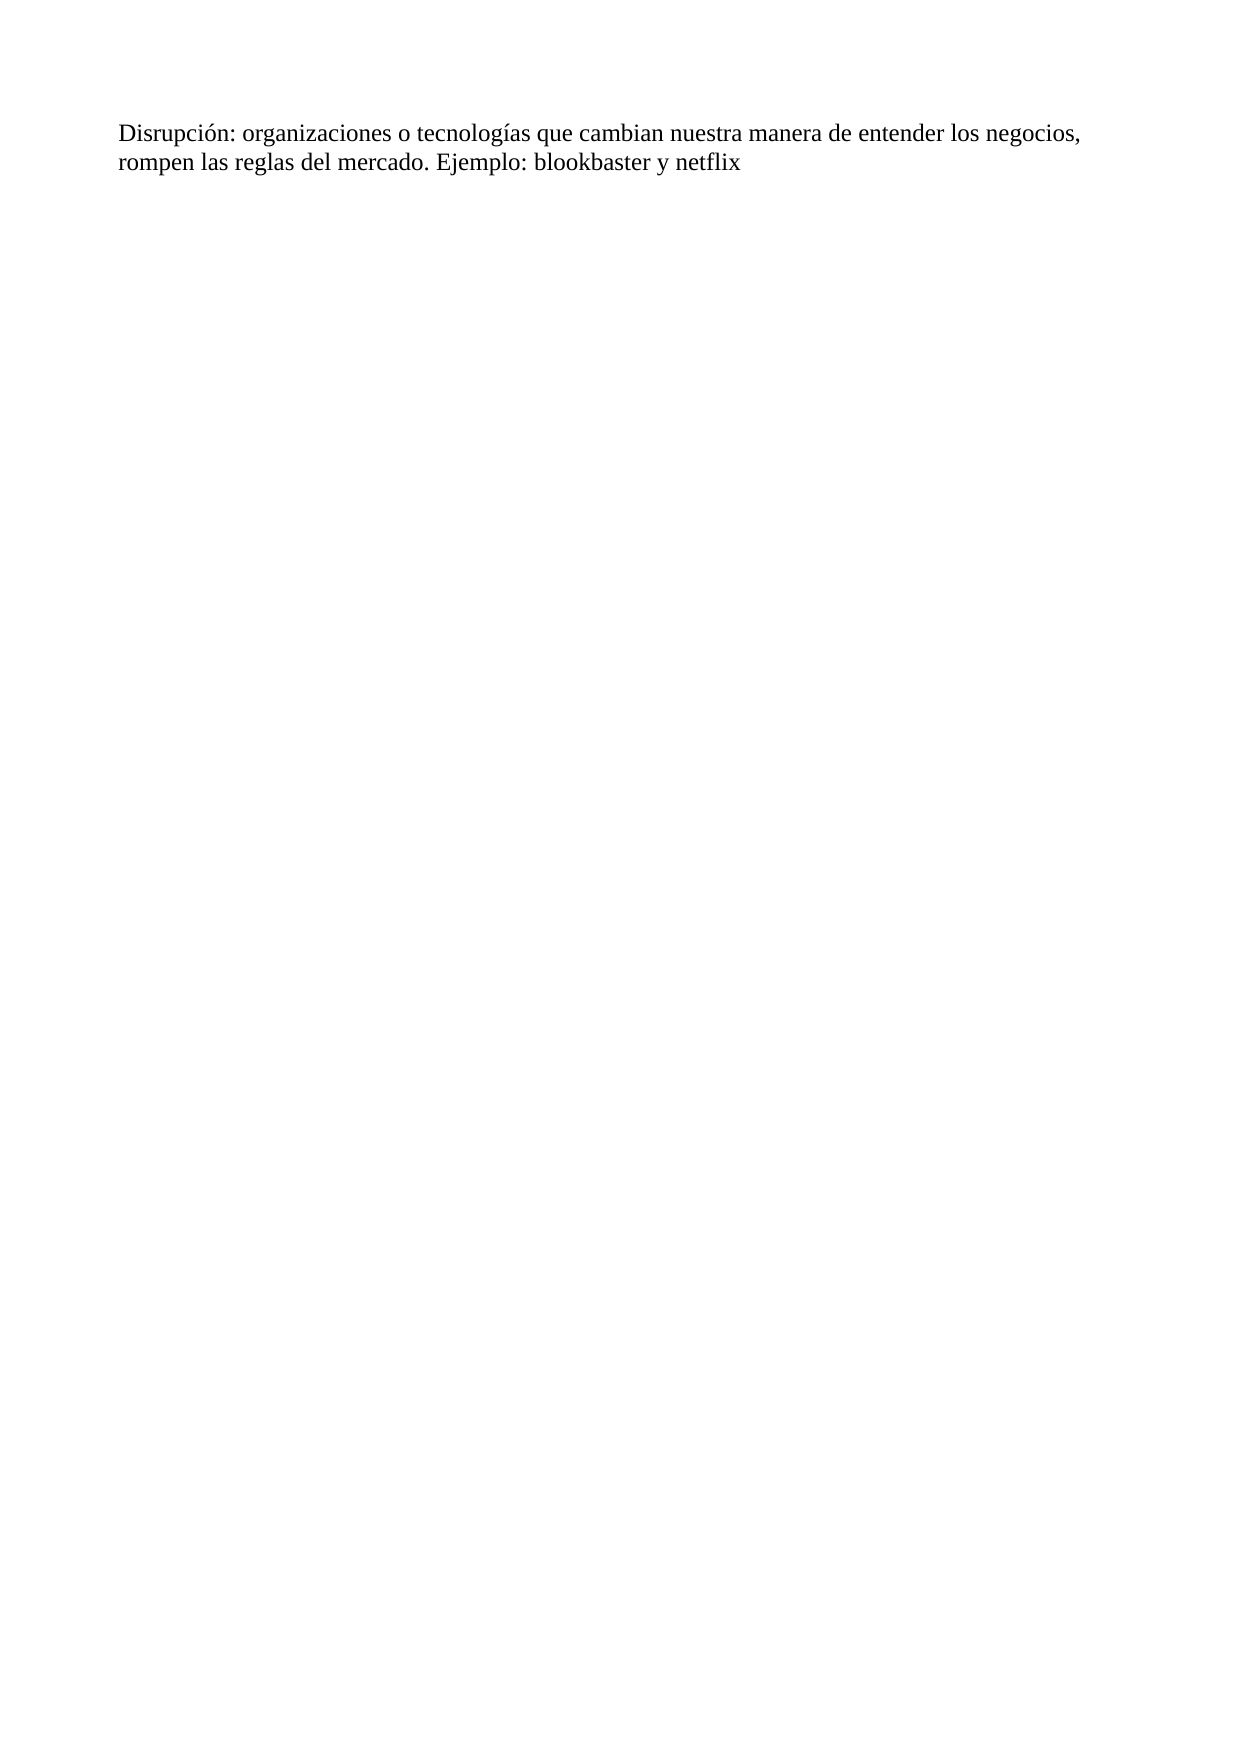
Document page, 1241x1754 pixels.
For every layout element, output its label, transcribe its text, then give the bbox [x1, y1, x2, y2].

text Disrupción: organizaciones o tecnologías que cambian nuestra manera de entender los negocios, rompen las reglas del mercado. Ejemplo: blookbaster y netflix [118, 118, 1122, 176]
